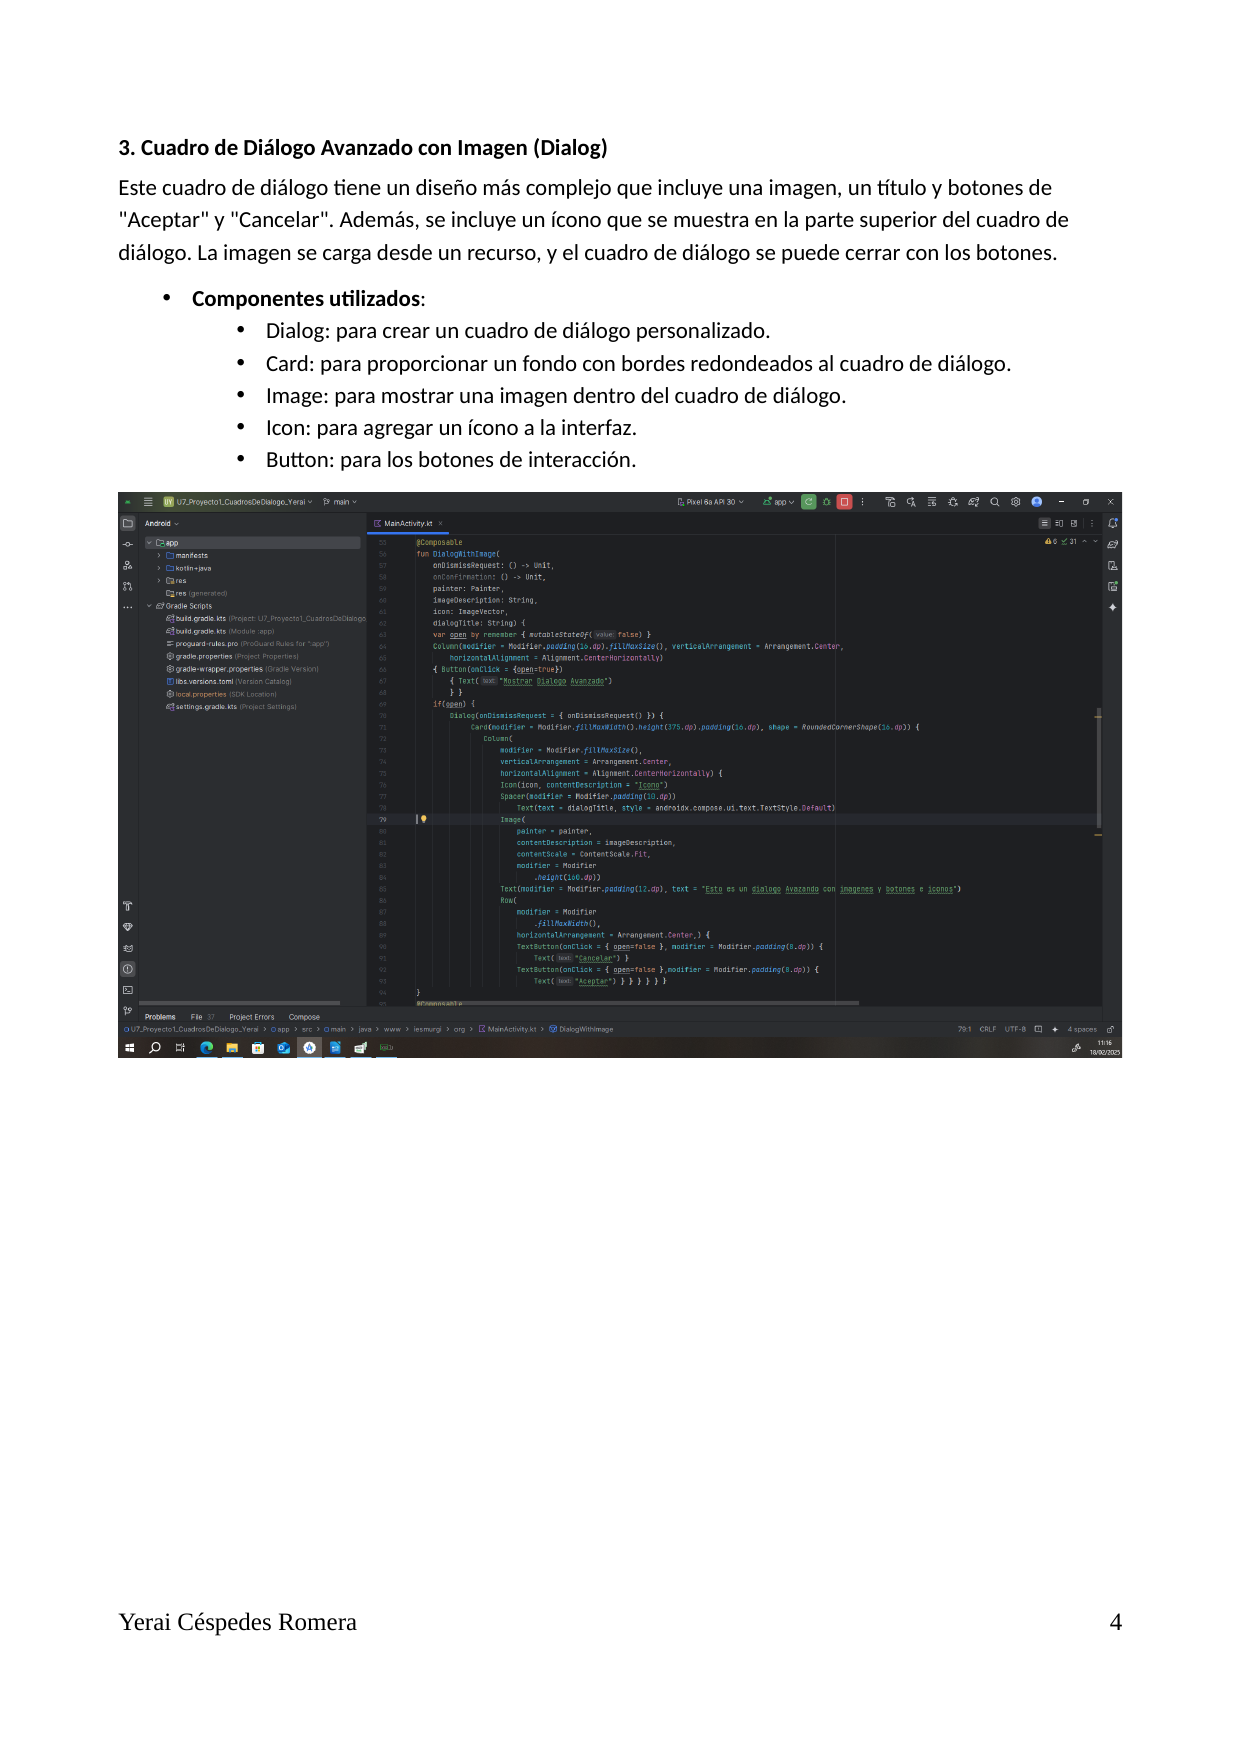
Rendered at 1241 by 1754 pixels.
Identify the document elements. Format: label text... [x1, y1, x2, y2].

list Card: para proporcionar un fondo con bordes redondeados al cuadro de diálogo. [236, 349, 1122, 377]
picture [118, 492, 1123, 1058]
list Button: para los botones de interacción. [236, 445, 1122, 473]
list Icon: para agregar un ícono a la interfaz. [236, 413, 1122, 441]
text Este cuadro de diálogo tiene un diseño más complejo que incluye una imagen, un título y botones de "Aceptar" y "Cancelar". Además, se incluye un ícono que se muestra en la parte superior del cuadro de diálogo. La imagen se carga desde un recurso, y el cuadro de diálogo se puede cerrar con los botones. [118, 173, 1122, 266]
subtitle 3. Cuadro de Diálogo Avanzado con Imagen (Dialog) [118, 133, 1122, 161]
list Image: para mostrar una imagen dentro del cuadro de diálogo. [236, 381, 1122, 409]
list Componentes utilizados: [162, 284, 1122, 312]
list Dialog: para crear un cuadro de diálogo personalizado. [236, 317, 1122, 344]
